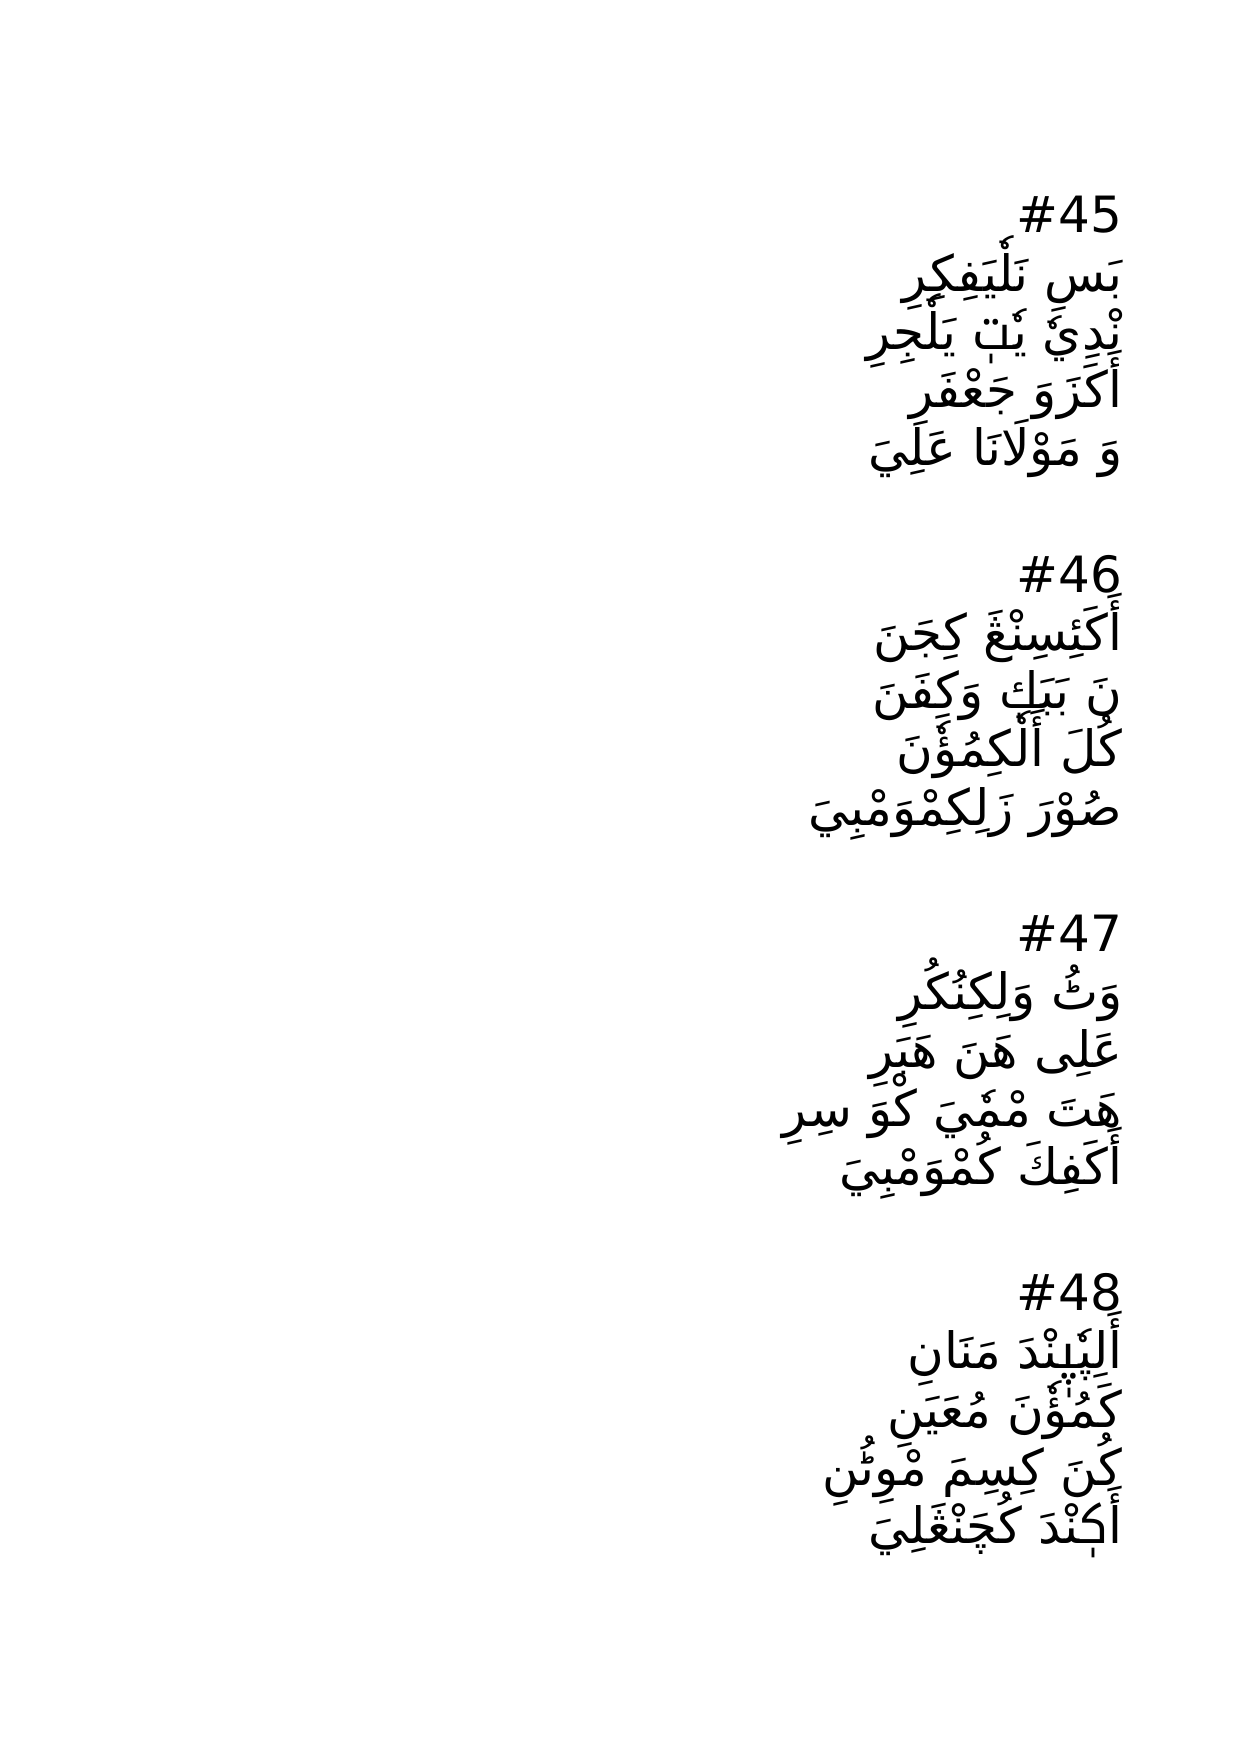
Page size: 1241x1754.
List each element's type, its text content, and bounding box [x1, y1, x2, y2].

text #46 [118, 546, 1122, 604]
text هَتَ مْمٗيَ كْوَ سِرِ [118, 1079, 1122, 1138]
text أَلِپٗپٖنْدَ مَنَانِ [118, 1322, 1122, 1381]
text نْدِيٗ يٗتٖ يَلٗجِرِ [118, 303, 1122, 361]
text #48 [118, 1264, 1122, 1322]
text عَلِى هَنَ هَبَرِ [118, 1021, 1122, 1079]
text كُلَ أَلٗكِمُؤٗنَ [118, 720, 1122, 778]
text كَمُؤٗنَ مُعَيَنِ [118, 1381, 1122, 1439]
text بَسِ نَلٗيَفِكِرِ [118, 244, 1122, 303]
text #47 [118, 905, 1122, 963]
text أَكَفِكَ كُمْوَمْبِيَ [118, 1138, 1122, 1196]
text #45 [118, 186, 1122, 244]
text أَكٖنْدَ كُچَنْڠَلِيَ [118, 1497, 1122, 1555]
text نَ بَبَكٖ وَكِفَنَ [118, 662, 1122, 720]
text وَ مَوْلَانَا عَلِيَ [118, 419, 1122, 477]
text أَكَزَوَ جَعْفَرِ [118, 361, 1122, 419]
text صُوْرَ زَلِكِمْوَمْبِيَ [118, 778, 1122, 837]
text أَكَئِسِنْڠَ كِجَنَ [118, 604, 1122, 662]
text وَٹُ وَلِكِنُكُرِ [118, 963, 1122, 1021]
text كُنَ كِسِمَ مْوِٹُنِ [118, 1439, 1122, 1497]
